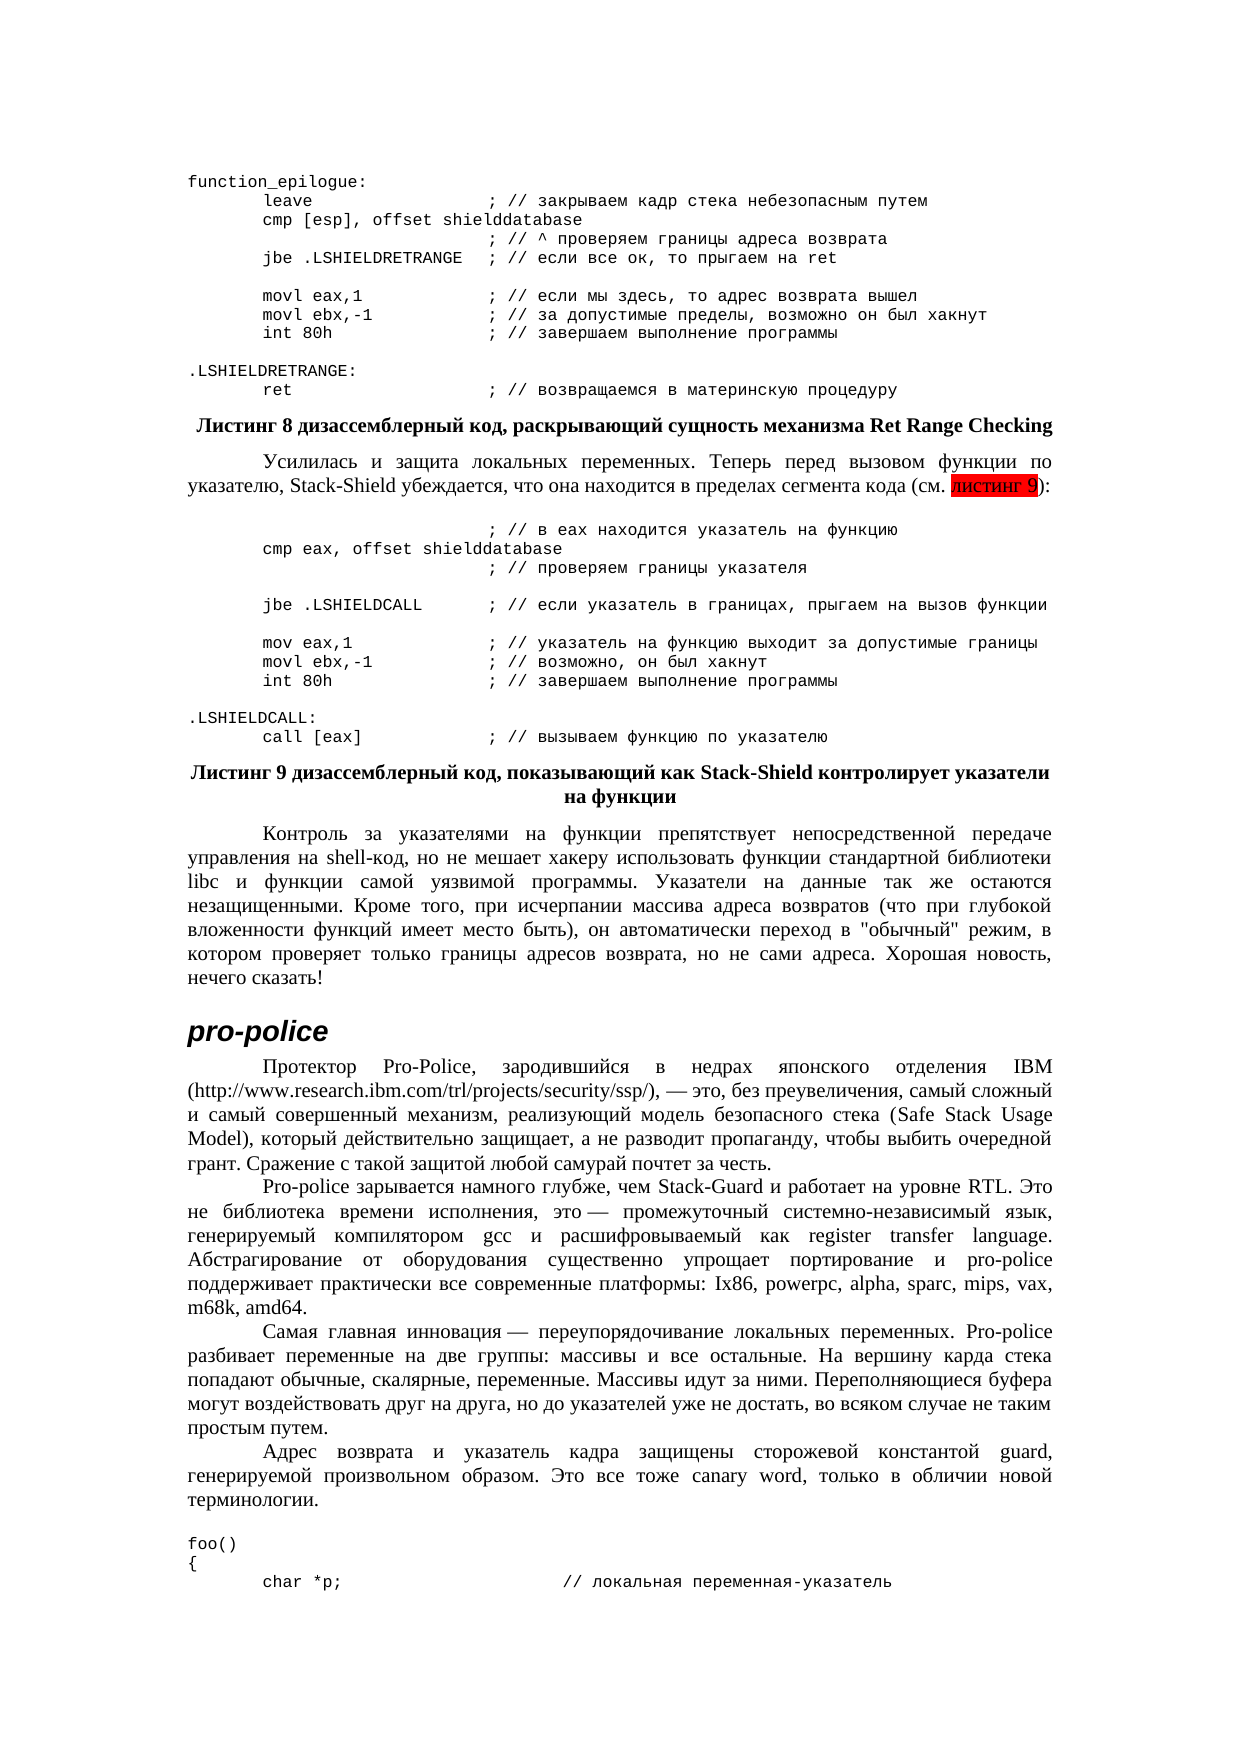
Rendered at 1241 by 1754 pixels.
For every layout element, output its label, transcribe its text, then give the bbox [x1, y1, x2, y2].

text Pro-police зарывается намного глубже, чем Stack-Guard и работает на уровне RTL. Это не библиотека времени исполнения, это — промежуточный системно-независимый язык, генерируемый компилятором gcc и расшифровываемый как register transfer language. Абстрагирование от оборудования существенно упрощает портирование и pro-police поддерживает практически все современные платформы: Ix86, powerpc, alpha, sparc, mips, vax, m68k, amd64. [187, 1174, 1053, 1319]
text ; // ^ проверяем границы адреса возврата [187, 231, 1053, 249]
text Листинг 8 дизассемблерный код, раскрывающий сущность механизма Ret Range Checking [187, 413, 1053, 437]
text movl eax,1 ; // если мы здесь, то адрес возврата вышел [187, 287, 1053, 306]
text function_epilogue: [187, 174, 1053, 193]
text jbe .LSHIELDRETRANGE ; // если все ок, то прыгаем на ret [187, 249, 1053, 268]
text call [eax] ; // вызываем функцию по указателю [187, 729, 1053, 748]
text .LSHIELDRETRANGE: [187, 363, 1053, 381]
text Усилилась и защита локальных переменных. Теперь перед вызовом функции по указателю, Stack-Shield убеждается, что она находится в пределах сегмента кода (см. листинг 9): [187, 449, 1053, 497]
text ret ; // возвращаемся в материнскую процедуру [187, 381, 1053, 400]
text char *p; // локальная переменная-указатель [187, 1573, 1053, 1592]
text Протектор Pro-Police, зародившийся в недрах японского отделения IBM (http://www.research.ibm.com/trl/projects/security/ssp/), — это, без преувеличения, самый сложный и самый совершенный механизм, реализующий модель безопасного стека (Safe Stack Usage Model), который действительно защищает, а не разводит пропаганду, чтобы выбить очередной грант. Сражение с такой защитой любой самурай почтет за честь. [187, 1054, 1053, 1174]
text cmp [esp], offset shielddatabase [187, 212, 1053, 231]
text jbe .LSHIELDCALL ; // если указатель в границах, прыгаем на вызов функции [187, 597, 1053, 616]
text .LSHIELDCALL: [187, 710, 1053, 729]
text movl ebx,-1 ; // за допустимые пределы, возможно он был хакнут [187, 306, 1053, 325]
text int 80h ; // завершаем выполнение программы [187, 325, 1053, 344]
text { [187, 1554, 1053, 1573]
text Адрес возврата и указатель кадра защищены сторожевой константой guard, генерируемой произвольном образом. Это все тоже canary word, только в обличии новой терминологии. [187, 1439, 1053, 1511]
text Самая главная инновация — переупорядочивание локальных переменных. Pro-police разбивает переменные на две группы: массивы и все остальные. На вершину карда стека попадают обычные, скалярные, переменные. Массивы идут за ними. Переполняющиеся буфера могут воздействовать друг на друга, но до указателей уже не достать, во всяком случае не таким простым путем. [187, 1319, 1053, 1439]
text movl ebx,-1 ; // возможно, он был хакнут [187, 653, 1053, 672]
text cmp eax, offset shielddatabase [187, 540, 1053, 559]
text Листинг 9 дизассемблерный код, показывающий как Stack-Shield контролирует указатели на функции [187, 760, 1053, 808]
text Контроль за указателями на функции препятствует непосредственной передаче управления на shell-код, но не мешает хакеру использовать функции стандартной библиотеки libc и функции самой уязвимой программы. Указатели на данные так же остаются незащищенными. Кроме того, при исчерпании массива адреса возвратов (что при глубокой вложенности функций имеет место быть), он автоматически переход в "обычный" режим, в котором проверяет только границы адресов возврата, но не сами адреса. Хорошая новость, нечего сказать! [187, 821, 1053, 989]
text ; // в eax находится указатель на функцию [187, 522, 1053, 540]
subtitle pro-police [187, 1014, 1053, 1048]
text leave ; // закрываем кадр стека небезопасным путем [187, 193, 1053, 212]
text int 80h ; // завершаем выполнение программы [187, 672, 1053, 691]
text ; // проверяем границы указателя [187, 559, 1053, 578]
text foo() [187, 1535, 1053, 1554]
text mov eax,1 ; // указатель на функцию выходит за допустимые границы [187, 635, 1053, 653]
